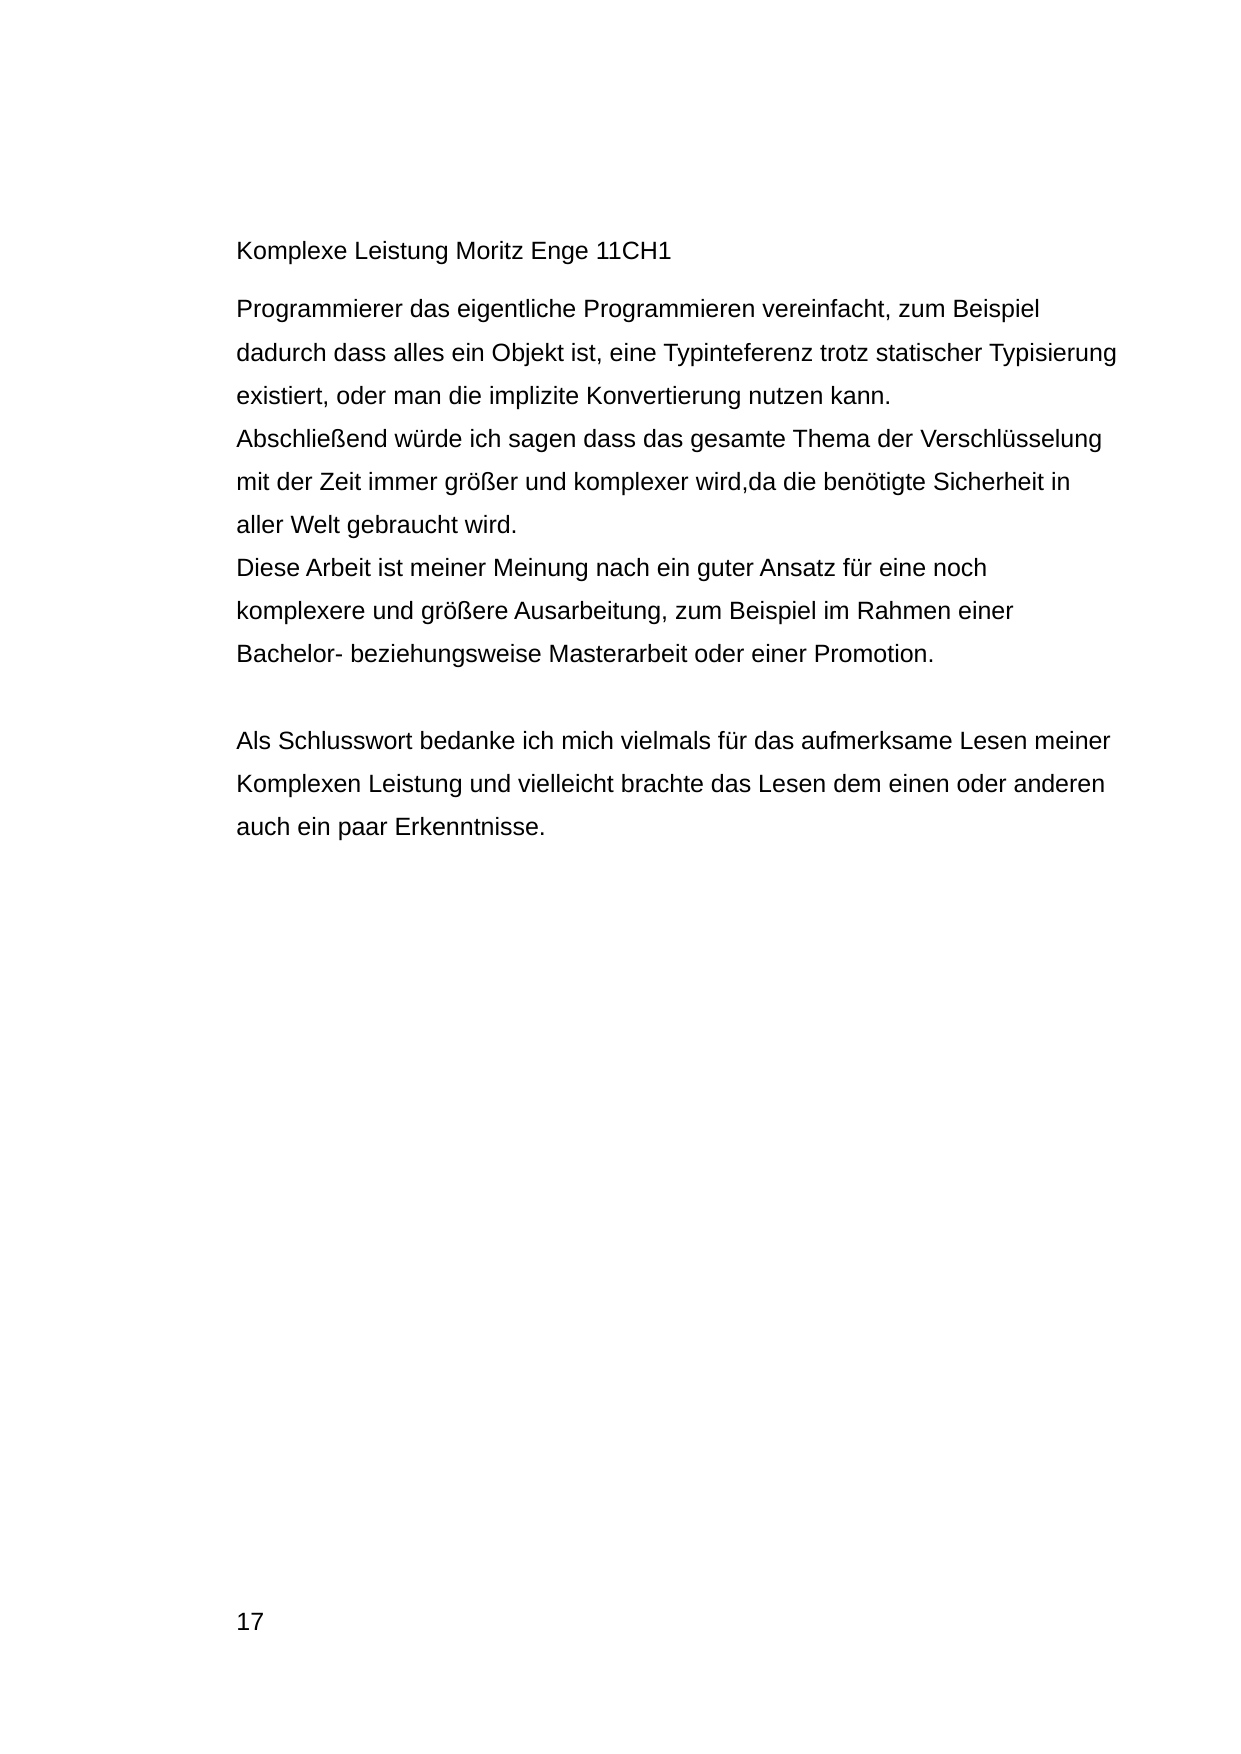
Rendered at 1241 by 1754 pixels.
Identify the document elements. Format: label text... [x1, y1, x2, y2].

text Als Schlusswort bedanke ich mich vielmals für das aufmerksame Lesen meiner Komplexen Leistung und vielleicht brachte das Lesen dem einen oder anderen auch ein paar Erkenntnisse. [236, 726, 1122, 841]
text Abschließend würde ich sagen dass das gesamte Thema der Verschlüsselung mit der Zeit immer größer und komplexer wird,da die benötigte Sicherheit in aller Welt gebraucht wird. [236, 424, 1122, 539]
text Diese Arbeit ist meiner Meinung nach ein guter Ansatz für eine noch komplexere und größere Ausarbeitung, zum Beispiel im Rahmen einer Bachelor- beziehungsweise Masterarbeit oder einer Promotion. [236, 553, 1122, 668]
text Programmierer das eigentliche Programmieren vereinfacht, zum Beispiel dadurch dass alles ein Objekt ist, eine Typinteferenz trotz statischer Typisierung existiert, oder man die implizite Konvertierung nutzen kann. [236, 294, 1122, 409]
